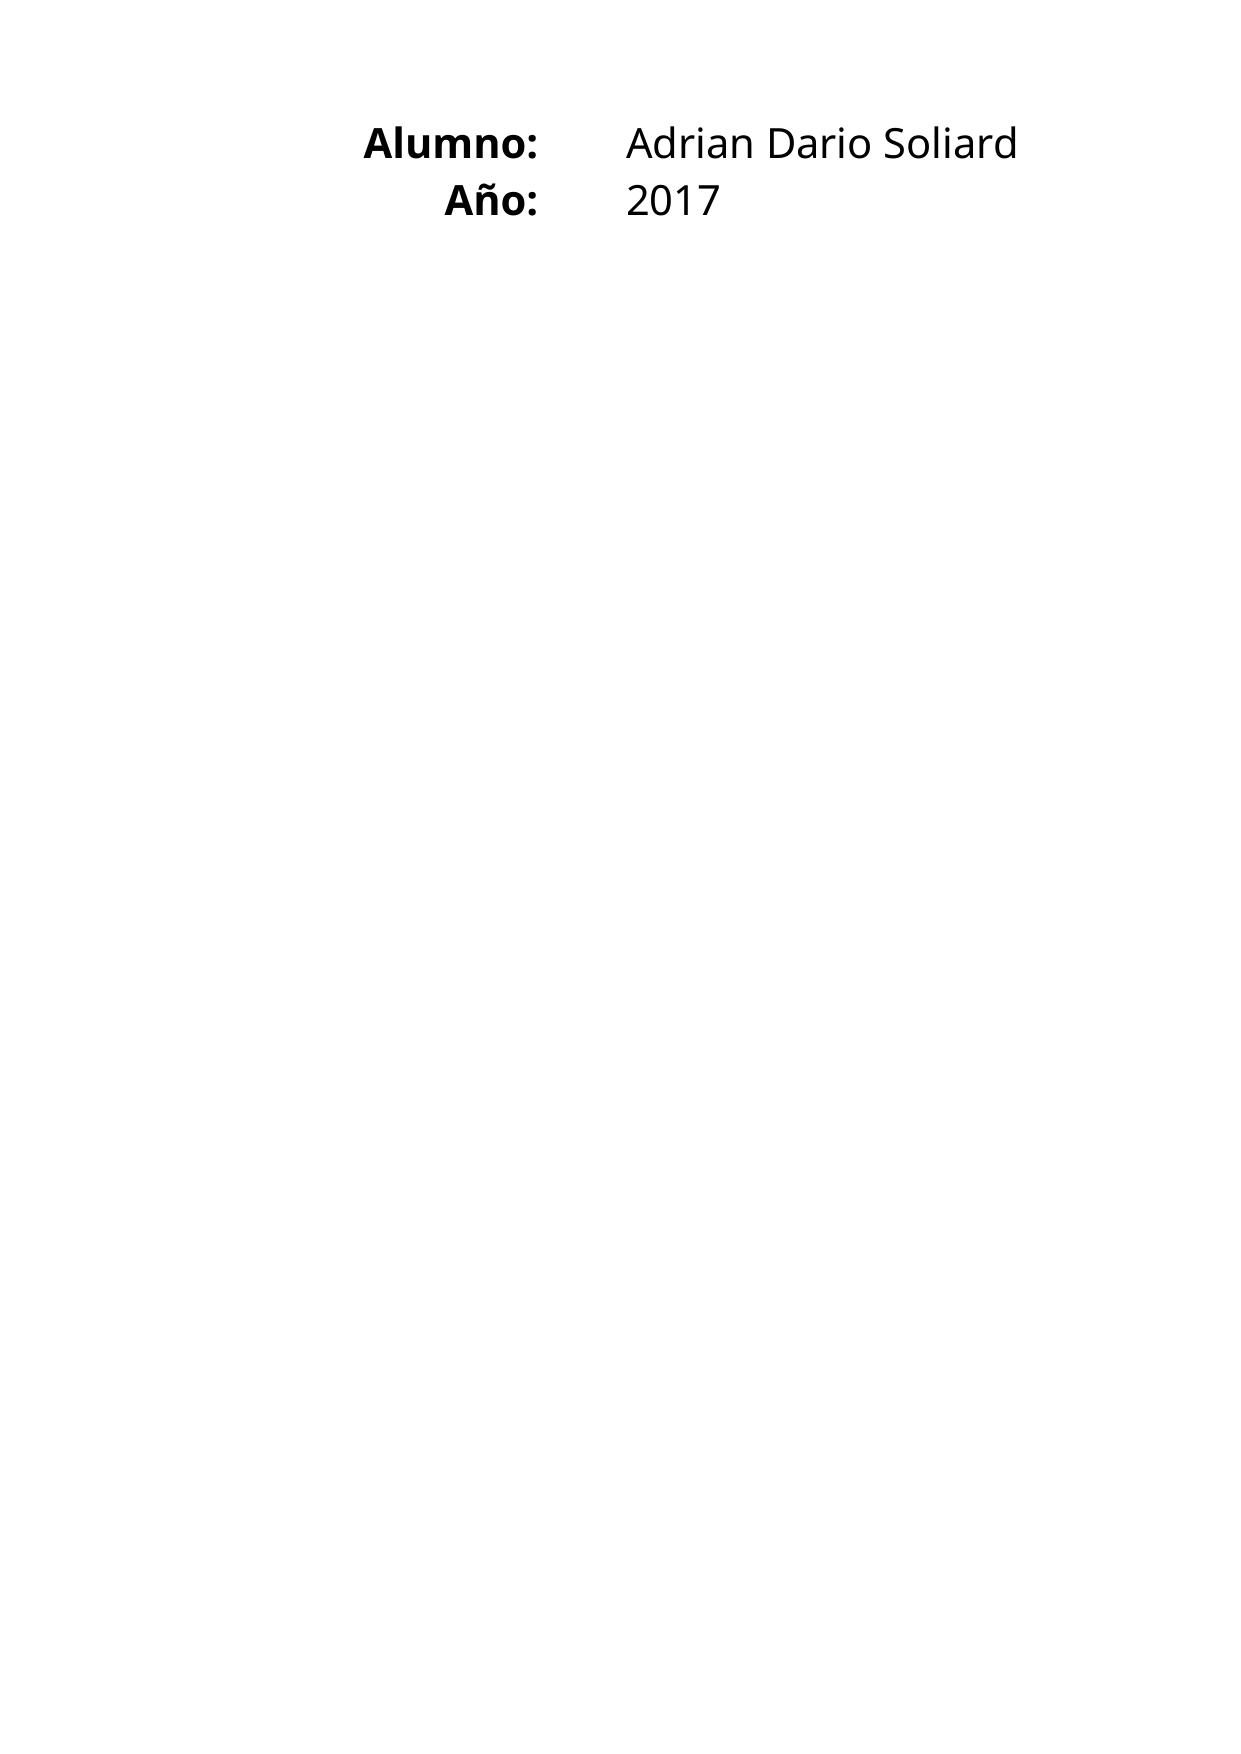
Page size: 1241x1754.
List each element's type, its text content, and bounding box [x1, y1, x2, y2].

table_cell Año: [177, 171, 538, 228]
table_cell [538, 171, 626, 228]
table_cell 2017 [626, 171, 1063, 228]
table_header [538, 114, 626, 171]
table_header Adrian Dario Soliard [626, 114, 1063, 171]
table_header Alumno: [177, 114, 538, 171]
